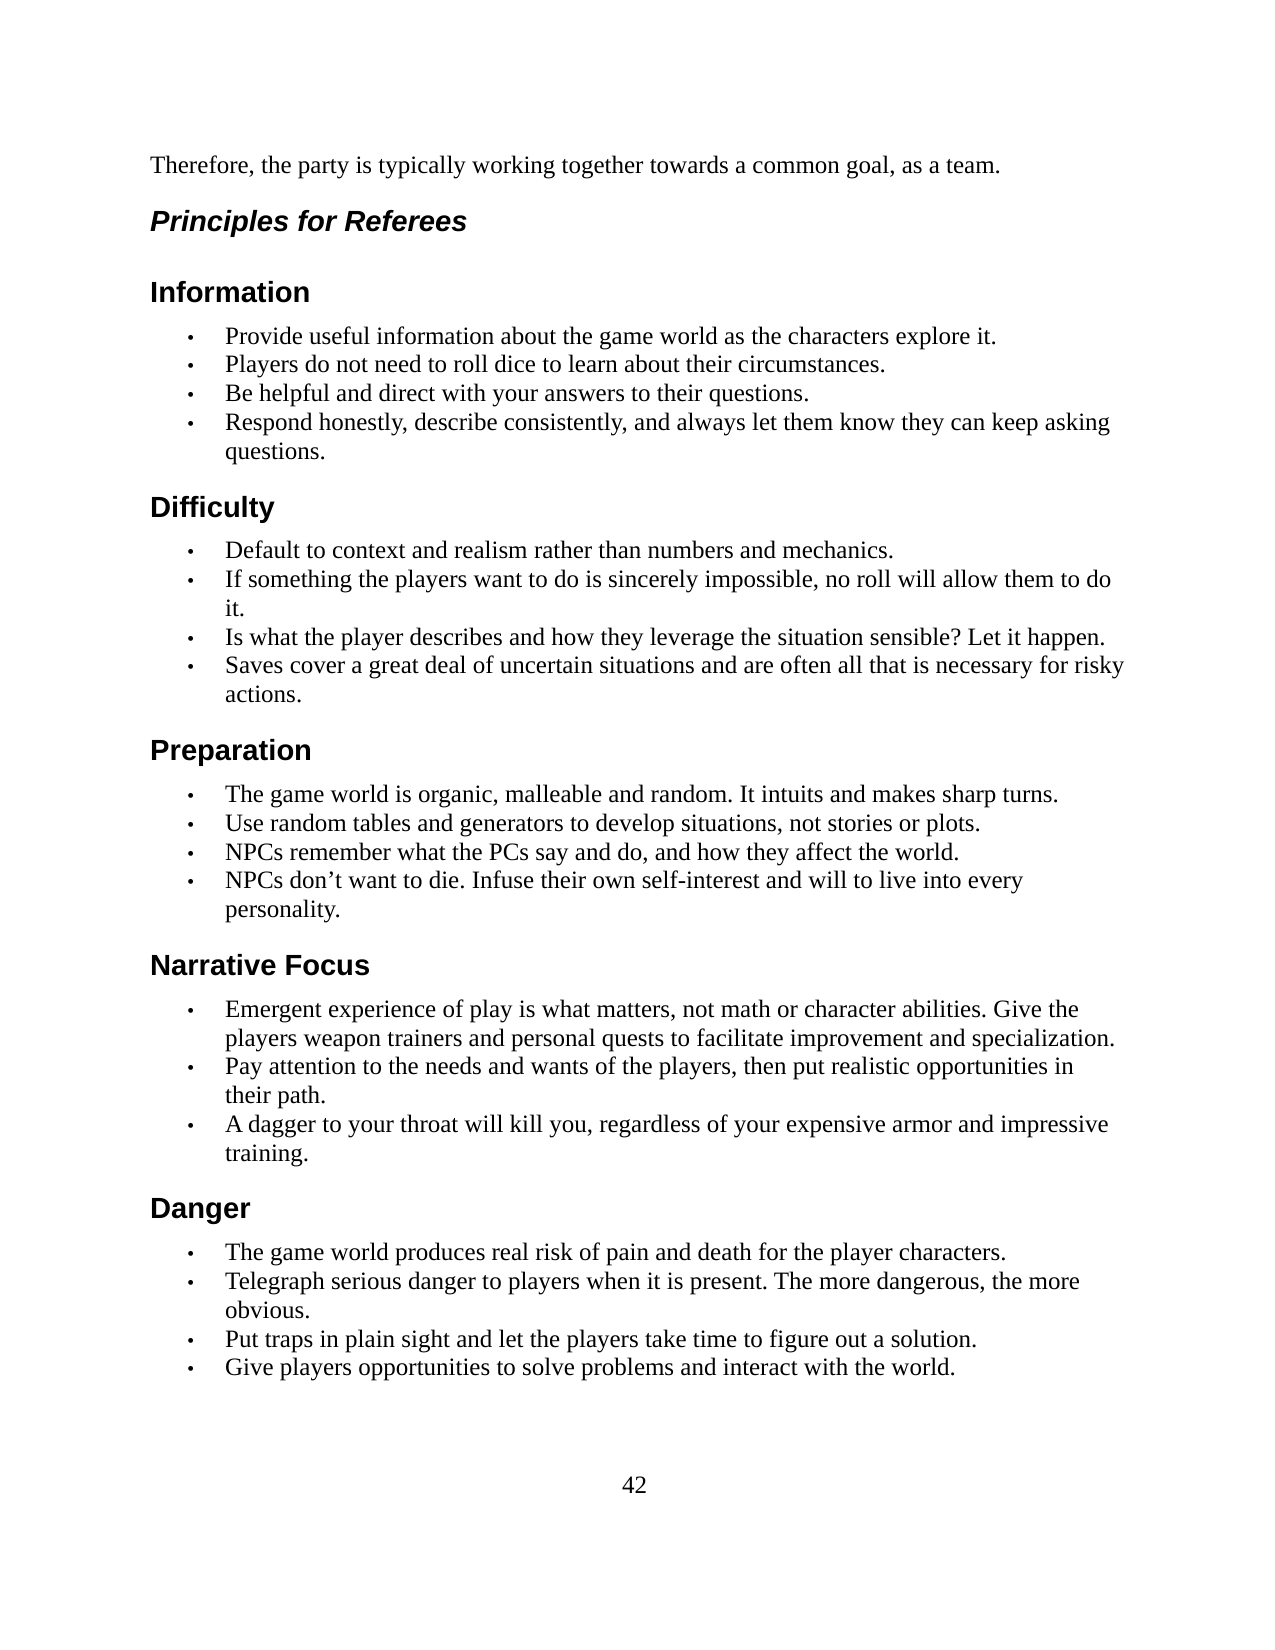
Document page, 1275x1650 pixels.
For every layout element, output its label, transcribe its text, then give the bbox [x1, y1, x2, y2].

list Put traps in plain sight and let the players take time to figure out a solution. [187, 1324, 1125, 1352]
list Emergent experience of play is what matters, not math or character abilities. Give the players weapon trainers and personal quests to facilitate improvement and specialization. [187, 994, 1125, 1051]
subtitle Danger [150, 1191, 1125, 1225]
list Telegraph serious danger to players when it is present. The more dangerous, the more obvious. [187, 1266, 1125, 1324]
list The game world produces real risk of pain and death for the player characters. [187, 1237, 1125, 1266]
list Pay attention to the needs and wants of the players, then put realistic opportunities in their path. [187, 1051, 1125, 1109]
list Respond honestly, describe consistently, and always let them know they can keep asking questions. [187, 407, 1125, 464]
list Saves cover a great deal of uncertain situations and are often all that is necessary for risky actions. [187, 651, 1125, 708]
list NPCs don’t want to die. Infuse their own self-interest and will to live into every personality. [187, 865, 1125, 923]
text Therefore, the party is typically working together towards a common goal, as a team. [150, 150, 1125, 179]
list A dagger to your throat will kill you, regardless of your expensive armor and impressive training. [187, 1109, 1125, 1166]
list Use random tables and generators to develop situations, not stories or plots. [187, 808, 1125, 837]
subtitle Narrative Focus [150, 948, 1125, 981]
list Default to context and realism rather than numbers and mechanics. [187, 536, 1125, 564]
list Players do not need to roll dice to learn about their circumstances. [187, 349, 1125, 378]
list Be helpful and direct with your answers to their questions. [187, 378, 1125, 407]
subtitle Difficulty [150, 489, 1125, 523]
list Give players opportunities to solve problems and interact with the world. [187, 1352, 1125, 1381]
list NPCs remember what the PCs say and do, and how they affect the world. [187, 837, 1125, 865]
list Provide useful information about the game world as the characters explore it. [187, 321, 1125, 349]
subtitle Preparation [150, 733, 1125, 767]
list The game world is organic, malleable and random. It intuits and makes sharp turns. [187, 779, 1125, 808]
list Is what the player describes and how they leverage the situation sensible? Let it happen. [187, 622, 1125, 651]
subtitle Principles for Referees [150, 204, 1125, 237]
list If something the players want to do is sincerely impossible, no roll will allow them to do it. [187, 564, 1125, 622]
subtitle Information [150, 275, 1125, 308]
